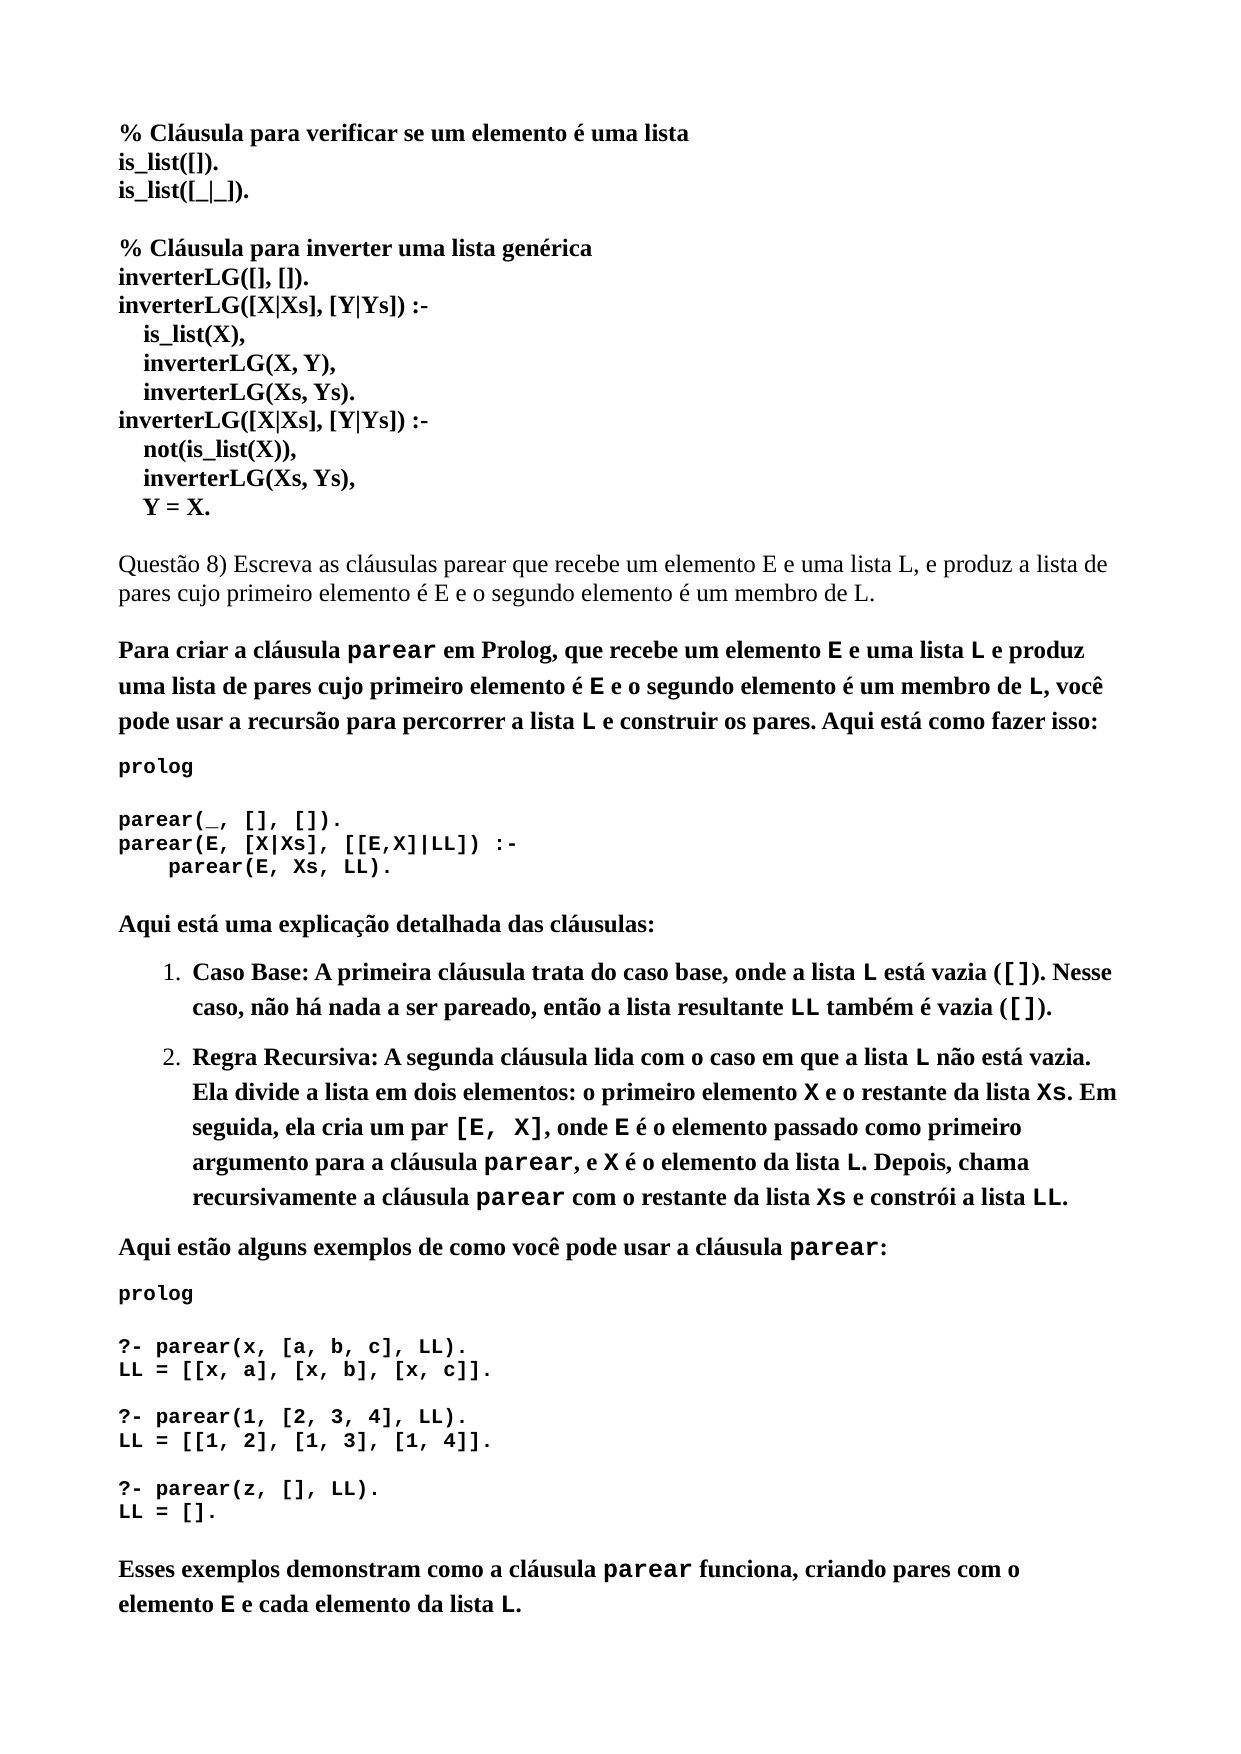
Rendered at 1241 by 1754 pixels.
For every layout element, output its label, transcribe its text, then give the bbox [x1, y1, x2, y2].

text is_list(X), [118, 319, 1122, 348]
text Aqui estão alguns exemplos de como você pode usar a cláusula parear: [118, 1232, 1122, 1263]
text inverterLG([X|Xs], [Y|Ys]) :- [118, 406, 1122, 434]
text LL = [[x, a], [x, b], [x, c]]. [118, 1359, 1122, 1383]
text % Cláusula para inverter uma lista genérica [118, 233, 1122, 262]
text parear(E, [X|Xs], [[E,X]|LL]) :- [118, 833, 1122, 856]
text is_list([_|_]). [118, 176, 1122, 204]
list Caso Base: A primeira cláusula trata do caso base, onde a lista L está vazia ([]). Nesse caso, não há nada a ser pareado, então a lista resultante LL também é vazia ([]). [162, 957, 1122, 1023]
list Regra Recursiva: A segunda cláusula lida com o caso em que a lista L não está vazia. Ela divide a lista em dois elementos: o primeiro elemento X e o restante da lista Xs. Em seguida, ela cria um par [E, X], onde E é o elemento passado como primeiro argumento para a cláusula parear, e X é o elemento da lista L. Depois, chama recursivamente a cláusula parear com o restante da lista Xs e constrói a lista LL. [162, 1042, 1122, 1213]
text Para criar a cláusula parear em Prolog, que recebe um elemento E e uma lista L e produz uma lista de pares cujo primeiro elemento é E e o segundo elemento é um membro de L, você pode usar a recursão para percorrer a lista L e construir os pares. Aqui está como fazer isso: [118, 636, 1122, 737]
text prolog [118, 1282, 1122, 1306]
text inverterLG(Xs, Ys). [118, 377, 1122, 406]
text ?- parear(x, [a, b, c], LL). [118, 1336, 1122, 1359]
text inverterLG(X, Y), [118, 348, 1122, 377]
text not(is_list(X)), [118, 434, 1122, 463]
text ?- parear(z, [], LL). [118, 1477, 1122, 1501]
text inverterLG([X|Xs], [Y|Ys]) :- [118, 291, 1122, 319]
text LL = []. [118, 1501, 1122, 1525]
text % Cláusula para verificar se um elemento é uma lista [118, 118, 1122, 147]
text Questão 8) Escreva as cláusulas parear que recebe um elemento E e uma lista L, e produz a lista de pares cujo primeiro elemento é E e o segundo elemento é um membro de L. [118, 549, 1122, 607]
text Y = X. [118, 492, 1122, 521]
text parear(E, Xs, LL). [118, 856, 1122, 880]
text is_list([]). [118, 147, 1122, 176]
text Aqui está uma explicação detalhada das cláusulas: [118, 909, 1122, 938]
text inverterLG(Xs, Ys), [118, 463, 1122, 492]
text Esses exemplos demonstram como a cláusula parear funciona, criando pares com o elemento E e cada elemento da lista L. [118, 1554, 1122, 1620]
text ?- parear(1, [2, 3, 4], LL). [118, 1407, 1122, 1430]
text prolog [118, 756, 1122, 779]
text LL = [[1, 2], [1, 3], [1, 4]]. [118, 1430, 1122, 1454]
text parear(_, [], []). [118, 809, 1122, 833]
text inverterLG([], []). [118, 262, 1122, 291]
